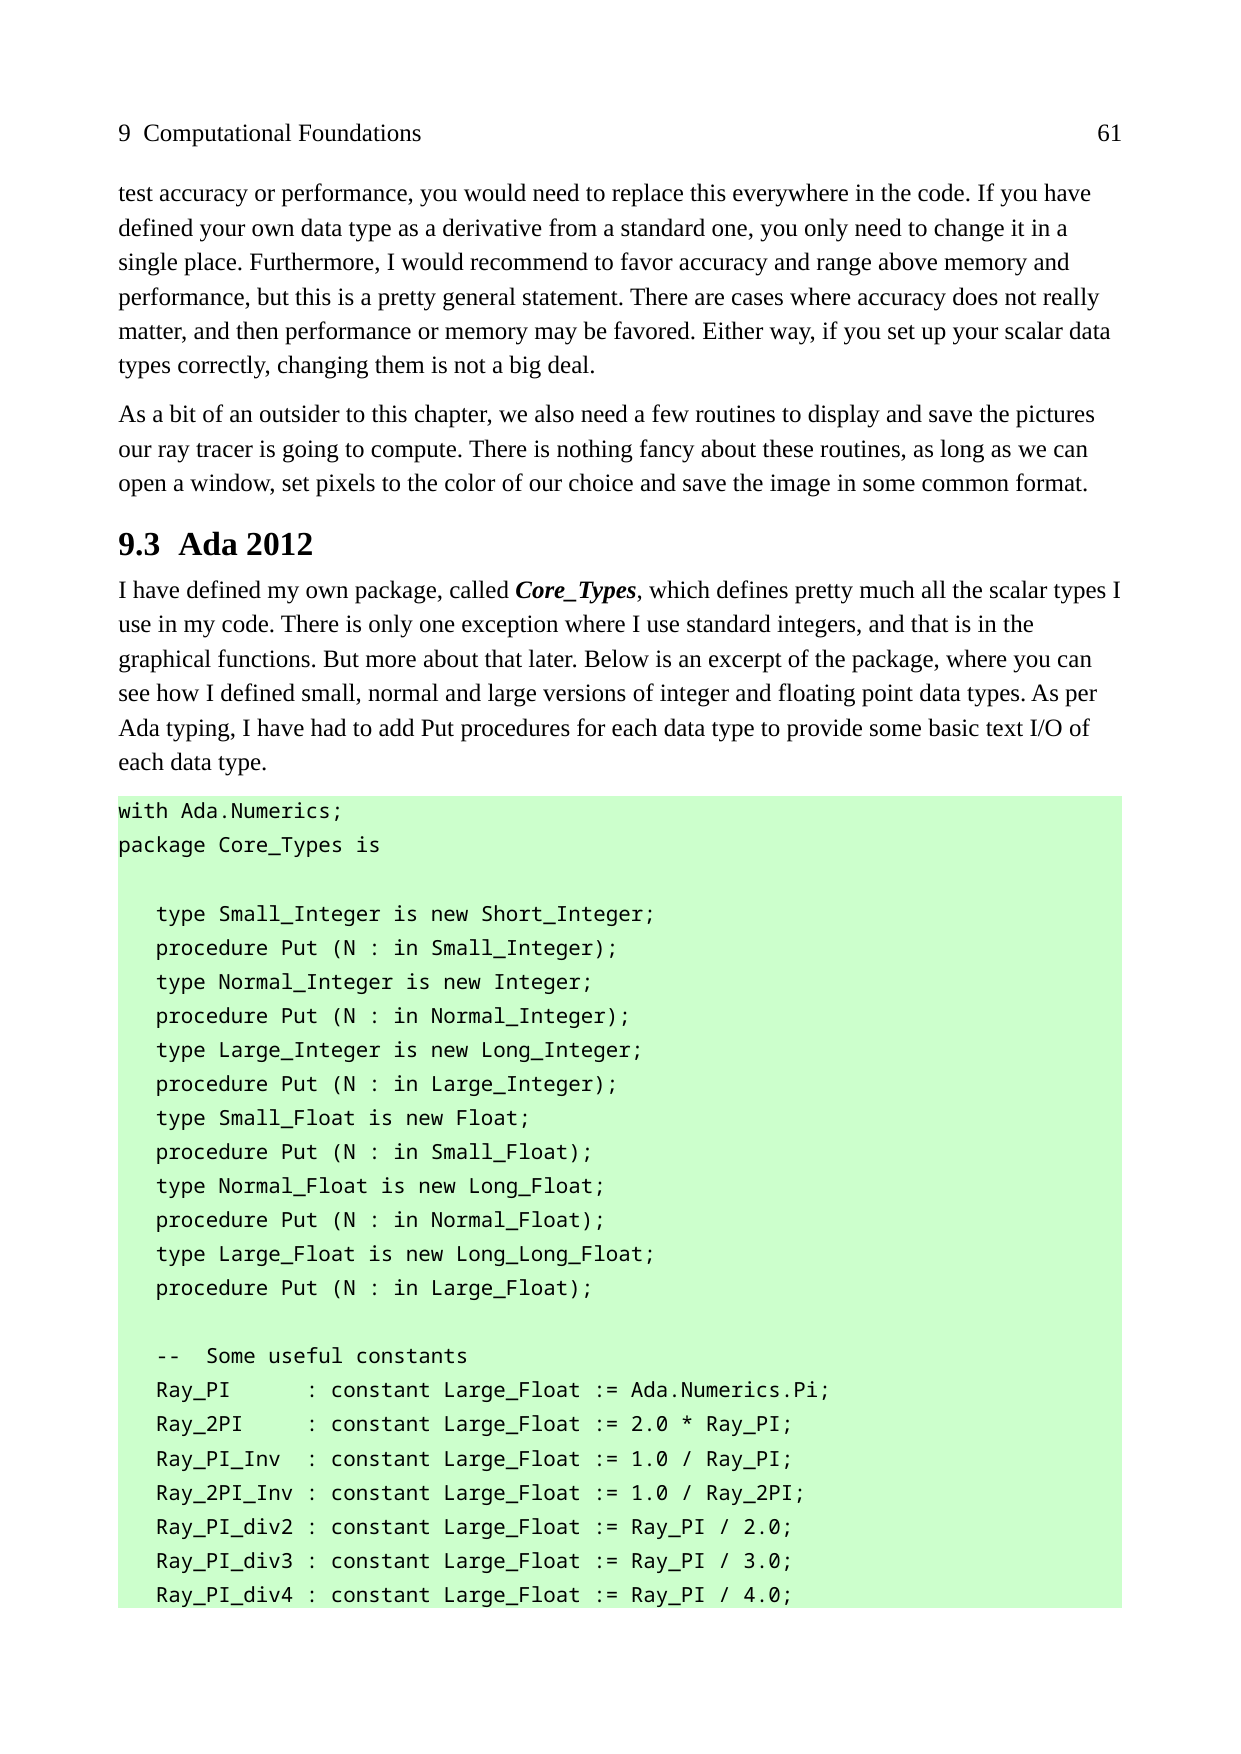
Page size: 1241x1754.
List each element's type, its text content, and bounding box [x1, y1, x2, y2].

text type Small_Integer is new Short_Integer; [118, 899, 1122, 927]
text type Large_Float is new Long_Long_Float; [118, 1239, 1122, 1268]
text with Ada.Numerics; [118, 796, 1122, 825]
text type Normal_Float is new Long_Float; [118, 1171, 1122, 1199]
text procedure Put (N : in Large_Integer); [118, 1069, 1122, 1097]
text Ray_2PI_Inv : constant Large_Float := 1.0 / Ray_2PI; [118, 1478, 1122, 1506]
text type Large_Integer is new Long_Integer; [118, 1035, 1122, 1063]
text type Small_Float is new Float; [118, 1103, 1122, 1131]
text package Core_Types is [118, 831, 1122, 859]
text test accuracy or performance, you would need to replace this everywhere in the code. If you have defined your own data type as a derivative from a standard one, you only need to change it in a single place. Furthermore, I would recommend to favor accuracy and range above memory and performance, but this is a pretty general statement. There are cases where accuracy does not really matter, and then performance or memory may be favored. Either way, if you set up your scalar data types correctly, changing them is not a big deal. [118, 178, 1122, 379]
text procedure Put (N : in Small_Float); [118, 1137, 1122, 1166]
subtitle Ada 2012 [118, 524, 1122, 562]
text procedure Put (N : in Normal_Float); [118, 1205, 1122, 1234]
text Ray_PI : constant Large_Float := Ada.Numerics.Pi; [118, 1376, 1122, 1404]
text Ray_PI_div3 : constant Large_Float := Ray_PI / 3.0; [118, 1546, 1122, 1574]
text procedure Put (N : in Normal_Integer); [118, 1001, 1122, 1029]
text I have defined my own package, called Core_Types, which defines pretty much all the scalar types I use in my code. There is only one exception where I use standard integers, and that is in the graphical functions. But more about that later. Below is an excerpt of the package, where you can see how I defined small, normal and large versions of integer and floating point data types. As per Ada typing, I have had to add Put procedures for each data type to provide some basic text I/O of each data type. [118, 575, 1122, 776]
text Ray_PI_Inv : constant Large_Float := 1.0 / Ray_PI; [118, 1444, 1122, 1472]
text type Normal_Integer is new Integer; [118, 967, 1122, 995]
text Ray_2PI : constant Large_Float := 2.0 * Ray_PI; [118, 1409, 1122, 1438]
text As a bit of an outsider to this chapter, we also need a few routines to display and save the pictures our ray tracer is going to compute. There is nothing fancy about these routines, as long as we can open a window, set pixels to the color of our choice and save the image in some common format. [118, 399, 1122, 497]
text procedure Put (N : in Large_Float); [118, 1273, 1122, 1302]
text Ray_PI_div2 : constant Large_Float := Ray_PI / 2.0; [118, 1512, 1122, 1540]
text procedure Put (N : in Small_Integer); [118, 933, 1122, 961]
text Ray_PI_div4 : constant Large_Float := Ray_PI / 4.0; [118, 1580, 1122, 1608]
text -- Some useful constants [118, 1341, 1122, 1370]
